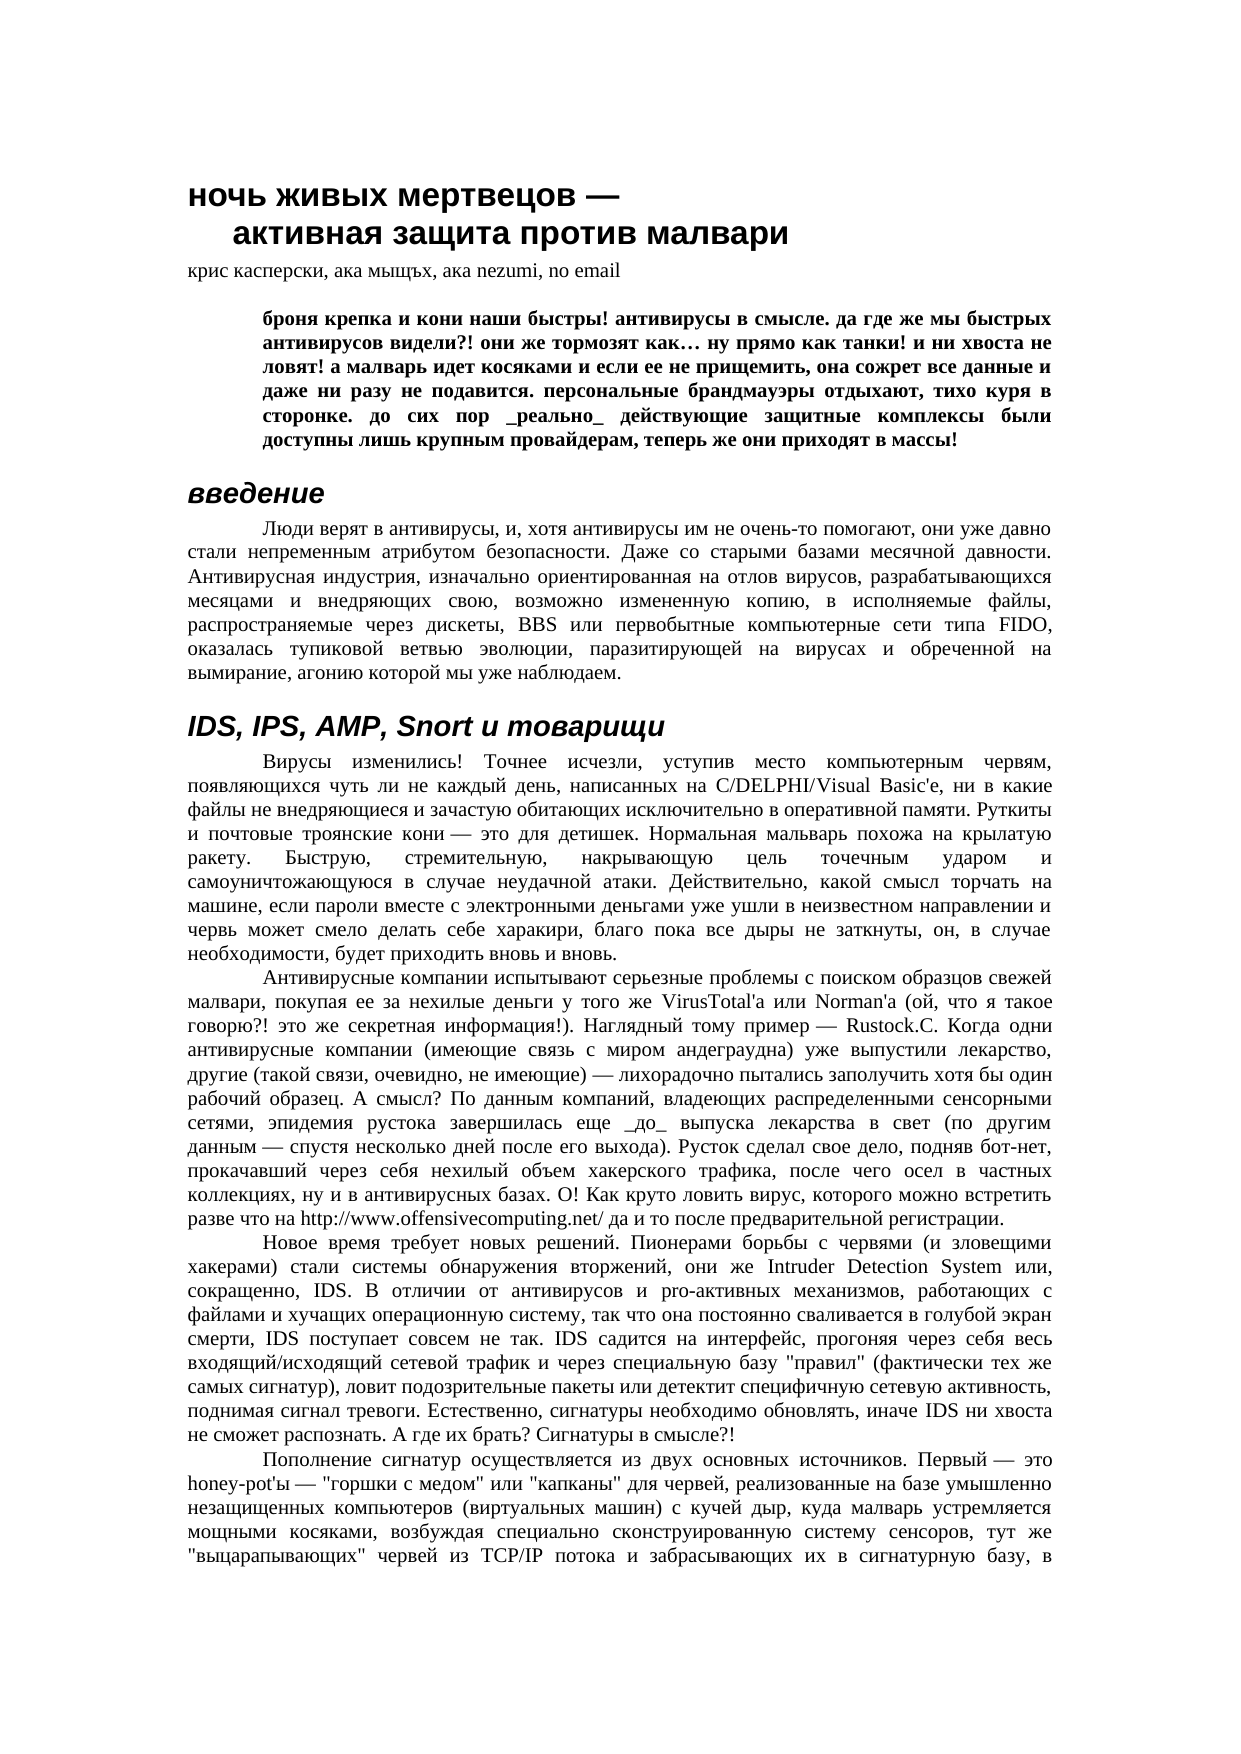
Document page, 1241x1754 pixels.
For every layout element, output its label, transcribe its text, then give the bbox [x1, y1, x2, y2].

text Пополнение сигнатур осуществляется из двух основных источников. Первый — это honey-pot'ы — "горшки с медом" или "капканы" для червей, реализованные на базе умышленно незащищенных компьютеров (виртуальных машин) с кучей дыр, куда малварь устремляется мощными косяками, возбуждая специально сконструированную систему сенсоров, тут же "выцарапывающих" червей из TCP/IP потока и забрасывающих их в сигнатурную базу, в [187, 1446, 1053, 1567]
text Антивирусные компании испытывают серьезные проблемы с поиском образцов свежей малвари, покупая ее за нехилые деньги у того же VirusTotal'а или Norman'а (ой, что я такое говорю?! это же секретная информация!). Наглядный тому пример — Rustock.C. Когда одни антивирусные компании (имеющие связь с миром андеграудна) уже выпустили лекарство, другие (такой связи, очевидно, не имеющие) — лихорадочно пытались заполучить хотя бы один рабочий образец. А смысл? По данным компаний, владеющих распределенными сенсорными сетями, эпидемия рустока завершилась еще _до_ выпуска лекарства в свет (по другим данным — спустя несколько дней после его выхода). Русток сделал свое дело, подняв бот-нет, прокачавший через себя нехилый объем хакерского трафика, после чего осел в частных коллекциях, ну и в антивирусных базах. О! Как круто ловить вирус, которого можно встретить разве что на http://www.offensivecomputing.net/ да и то после предварительной регистрации. [187, 965, 1053, 1230]
subtitle введение [187, 476, 1053, 509]
text броня крепка и кони наши быстры! антивирусы в смысле. да где же мы быстрых антивирусов видели?! они же тормозят как… ну прямо как танки! и ни хвоста не ловят! а малварь идет косяками и если ее не прищемить, она сожрет все данные и даже ни разу не подавится. персональные брандмауэры отдыхают, тихо куря в сторонке. до сих пор _реально_ действующие защитные комплексы были доступны лишь крупным провайдерам, теперь же они приходят в массы! [262, 306, 1053, 451]
subtitle IDS, IPS, AMP, Snort и товарищи [187, 709, 1053, 742]
text крис касперски, ака мыщъх, ака nezumi, no email [187, 258, 1053, 282]
subtitle ночь живых мертвецов — активная защита против малвари [187, 175, 1053, 252]
text Вирусы изменились! Точнее исчезли, уступив место компьютерным червям, появляющихся чуть ли не каждый день, написанных на С/DELPHI/Visual Basic'е, ни в какие файлы не внедряющиеся и зачастую обитающих исключительно в оперативной памяти. Руткиты и почтовые троянские кони — это для детишек. Нормальная мальварь похожа на крылатую ракету. Быструю, стремительную, накрывающую цель точечным ударом и самоуничтожающуюся в случае неудачной атаки. Действительно, какой смысл торчать на машине, если пароли вместе с электронными деньгами уже ушли в неизвестном направлении и червь может смело делать себе харакири, благо пока все дыры не заткнуты, он, в случае необходимости, будет приходить вновь и вновь. [187, 749, 1053, 965]
text Новое время требует новых решений. Пионерами борьбы с червями (и зловещими хакерами) стали системы обнаружения вторжений, они же Intruder Detection System или, сокращенно, IDS. В отличии от антивирусов и pro-активных механизмов, работающих с файлами и хучащих операционную систему, так что она постоянно сваливается в голубой экран смерти, IDS поступает совсем не так. IDS садится на интерфейс, прогоняя через себя весь входящий/исходящий сетевой трафик и через специальную базу "правил" (фактически тех же самых сигнатур), ловит подозрительные пакеты или детектит специфичную сетевую активность, поднимая сигнал тревоги. Естественно, сигнатуры необходимо обновлять, иначе IDS ни хвоста не сможет распознать. А где их брать? Сигнатуры в смысле?! [187, 1230, 1053, 1446]
text Люди верят в антивирусы, и, хотя антивирусы им не очень-то помогают, они уже давно стали непременным атрибутом безопасности. Даже со старыми базами месячной давности. Антивирусная индустрия, изначально ориентированная на отлов вирусов, разрабатывающихся месяцами и внедряющих свою, возможно измененную копию, в исполняемые файлы, распространяемые через дискеты, BBS или первобытные компьютерные сети типа FIDO, оказалась тупиковой ветвью эволюции, паразитирующей на вирусах и обреченной на вымирание, агонию которой мы уже наблюдаем. [187, 515, 1053, 684]
